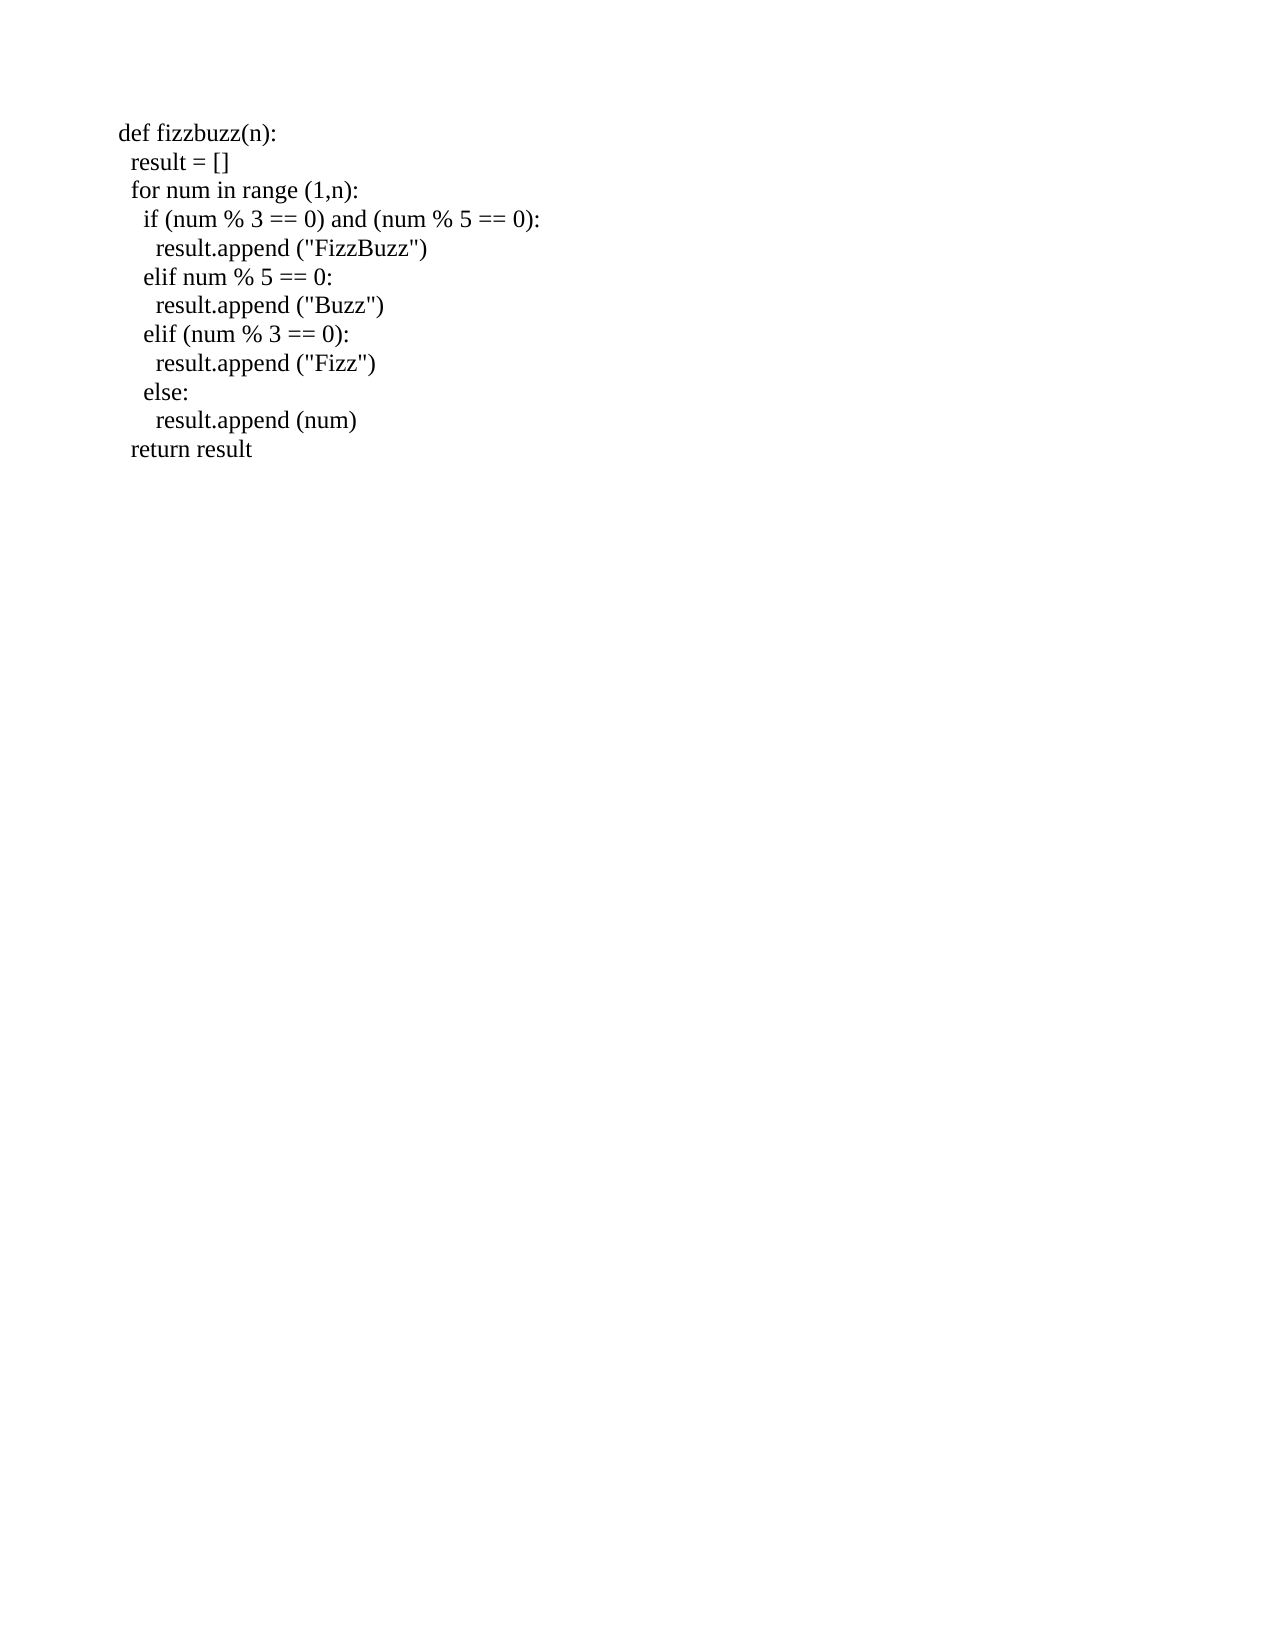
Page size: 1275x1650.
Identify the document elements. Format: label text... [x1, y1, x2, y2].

text for num in range (1,n): [118, 176, 1157, 204]
text result.append ("Fizz") [118, 348, 1157, 377]
text result.append ("FizzBuzz") [118, 233, 1157, 262]
text elif num % 5 == 0: [118, 262, 1157, 291]
text if (num % 3 == 0) and (num % 5 == 0): [118, 204, 1157, 233]
text return result [118, 434, 1157, 463]
text elif (num % 3 == 0): [118, 319, 1157, 348]
text result.append (num) [118, 406, 1157, 434]
text result = [] [118, 147, 1157, 176]
text else: [118, 377, 1157, 406]
text def fizzbuzz(n): [118, 118, 1157, 147]
text result.append ("Buzz") [118, 291, 1157, 319]
